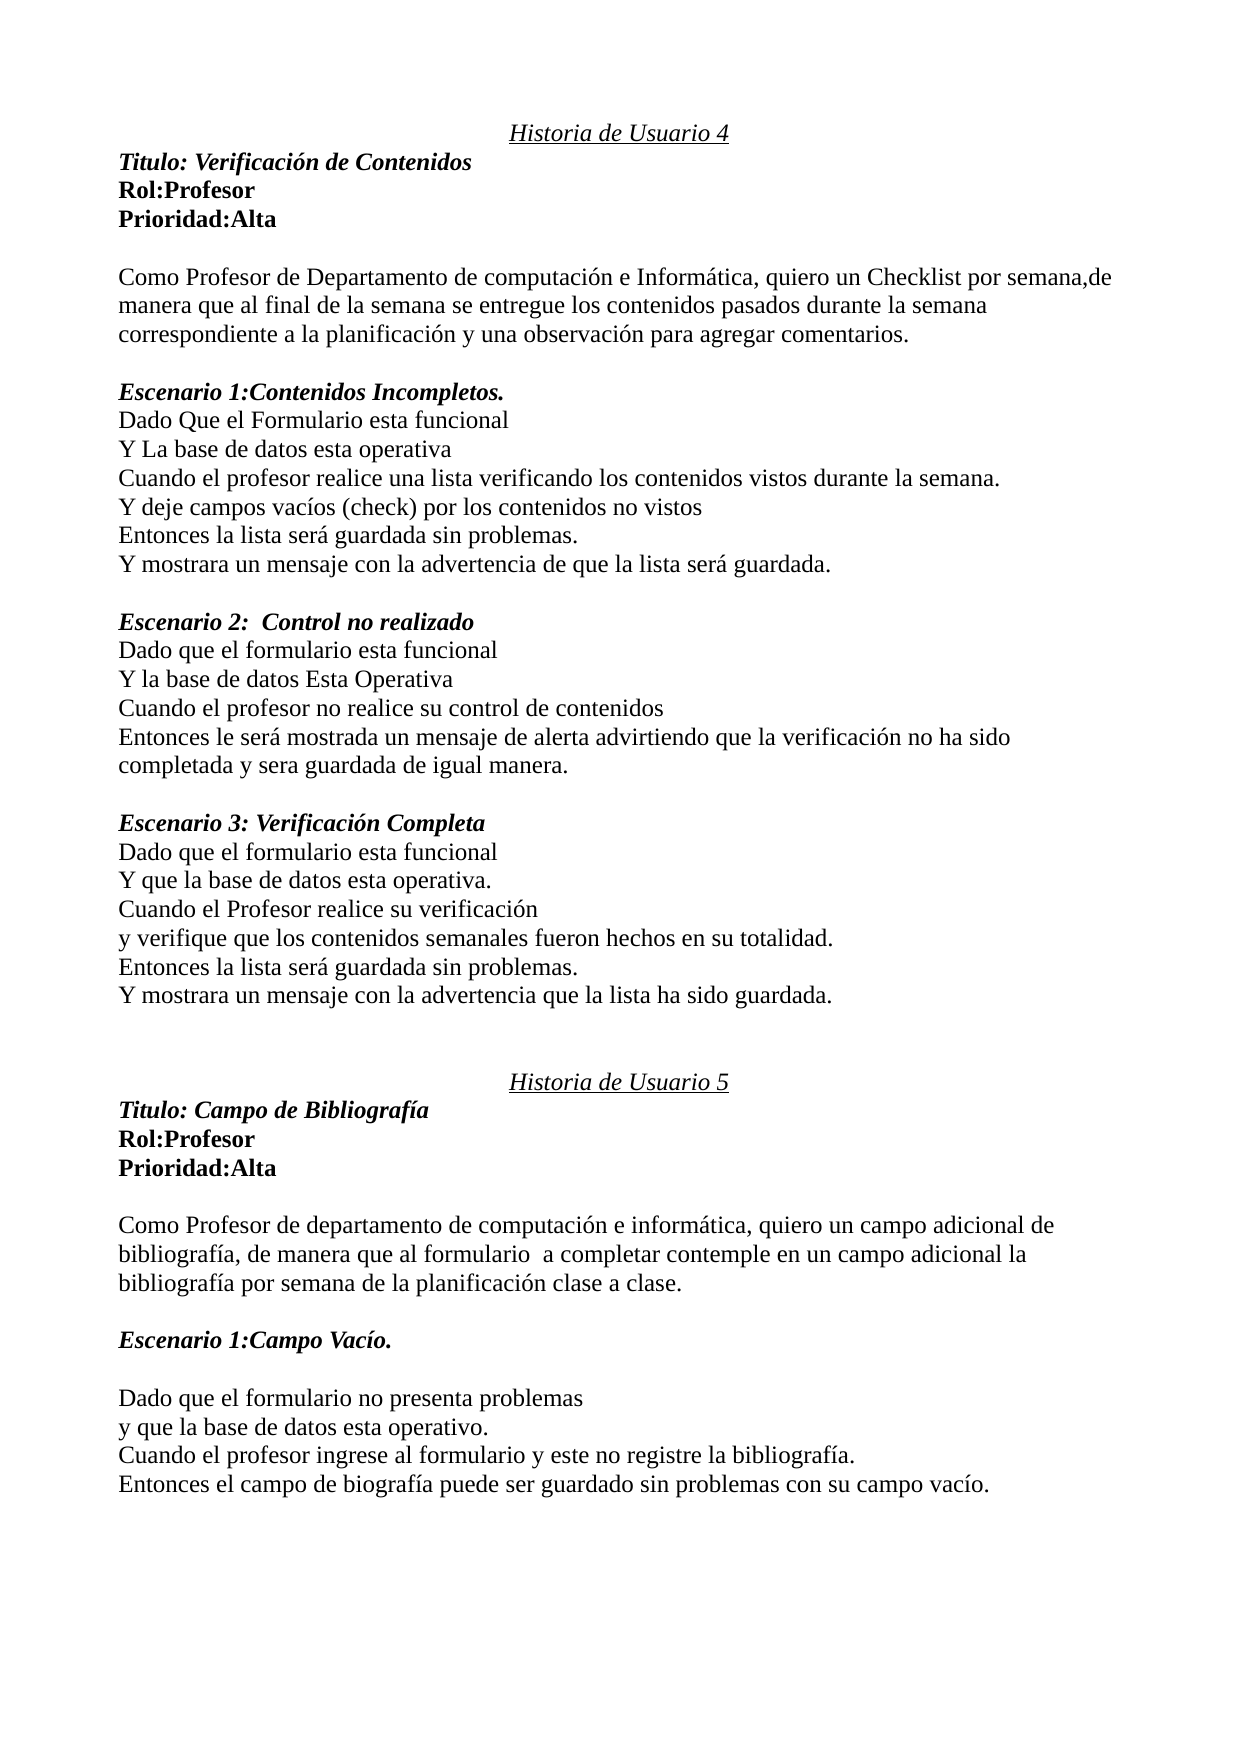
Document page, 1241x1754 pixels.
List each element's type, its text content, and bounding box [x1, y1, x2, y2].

text Historia de Usuario 5 [118, 1067, 1122, 1096]
text Y deje campos vacíos (check) por los contenidos no vistos [118, 492, 1122, 521]
text Escenario 1:Contenidos Incompletos. [118, 377, 1122, 406]
text Entonces la lista será guardada sin problemas. [118, 952, 1122, 981]
text Titulo: Campo de Bibliografía [118, 1096, 1122, 1124]
text Entonces el campo de biografía puede ser guardado sin problemas con su campo vacío. [118, 1469, 1122, 1498]
text Y la base de datos Esta Operativa [118, 664, 1122, 693]
text Como Profesor de departamento de computación e informática, quiero un campo adicional de bibliografía, de manera que al formulario a completar contemple en un campo adicional la bibliografía por semana de la planificación clase a clase. [118, 1211, 1122, 1297]
text Y La base de datos esta operativa [118, 434, 1122, 463]
text Rol:Profesor [118, 1124, 1122, 1153]
text Cuando el profesor realice una lista verificando los contenidos vistos durante la semana. [118, 463, 1122, 492]
text Dado que el formulario no presenta problemas [118, 1383, 1122, 1412]
text Escenario 3: Verificación Completa [118, 808, 1122, 837]
text Escenario 1:Campo Vacío. [118, 1326, 1122, 1354]
text Y mostrara un mensaje con la advertencia que la lista ha sido guardada. [118, 981, 1122, 1009]
text Dado que el formulario esta funcional [118, 636, 1122, 664]
text Como Profesor de Departamento de computación e Informática, quiero un Checklist por semana,de manera que al final de la semana se entregue los contenidos pasados durante la semana correspondiente a la planificación y una observación para agregar comentarios. [118, 262, 1122, 348]
text Historia de Usuario 4 [118, 118, 1122, 147]
text y verifique que los contenidos semanales fueron hechos en su totalidad. [118, 923, 1122, 952]
text Entonces la lista será guardada sin problemas. [118, 521, 1122, 549]
text Entonces le será mostrada un mensaje de alerta advirtiendo que la verificación no ha sido completada y sera guardada de igual manera. [118, 722, 1122, 779]
text y que la base de datos esta operativo. [118, 1412, 1122, 1441]
text Cuando el Profesor realice su verificación [118, 894, 1122, 923]
text Cuando el profesor no realice su control de contenidos [118, 693, 1122, 722]
text Dado Que el Formulario esta funcional [118, 406, 1122, 434]
text Dado que el formulario esta funcional [118, 837, 1122, 866]
text Titulo: Verificación de Contenidos [118, 147, 1122, 176]
text Y que la base de datos esta operativa. [118, 866, 1122, 894]
text Escenario 2: Control no realizado [118, 607, 1122, 636]
text Rol:Profesor [118, 176, 1122, 204]
text Cuando el profesor ingrese al formulario y este no registre la bibliografía. [118, 1441, 1122, 1469]
text Prioridad:Alta [118, 204, 1122, 233]
text Y mostrara un mensaje con la advertencia de que la lista será guardada. [118, 549, 1122, 578]
text Prioridad:Alta [118, 1153, 1122, 1182]
